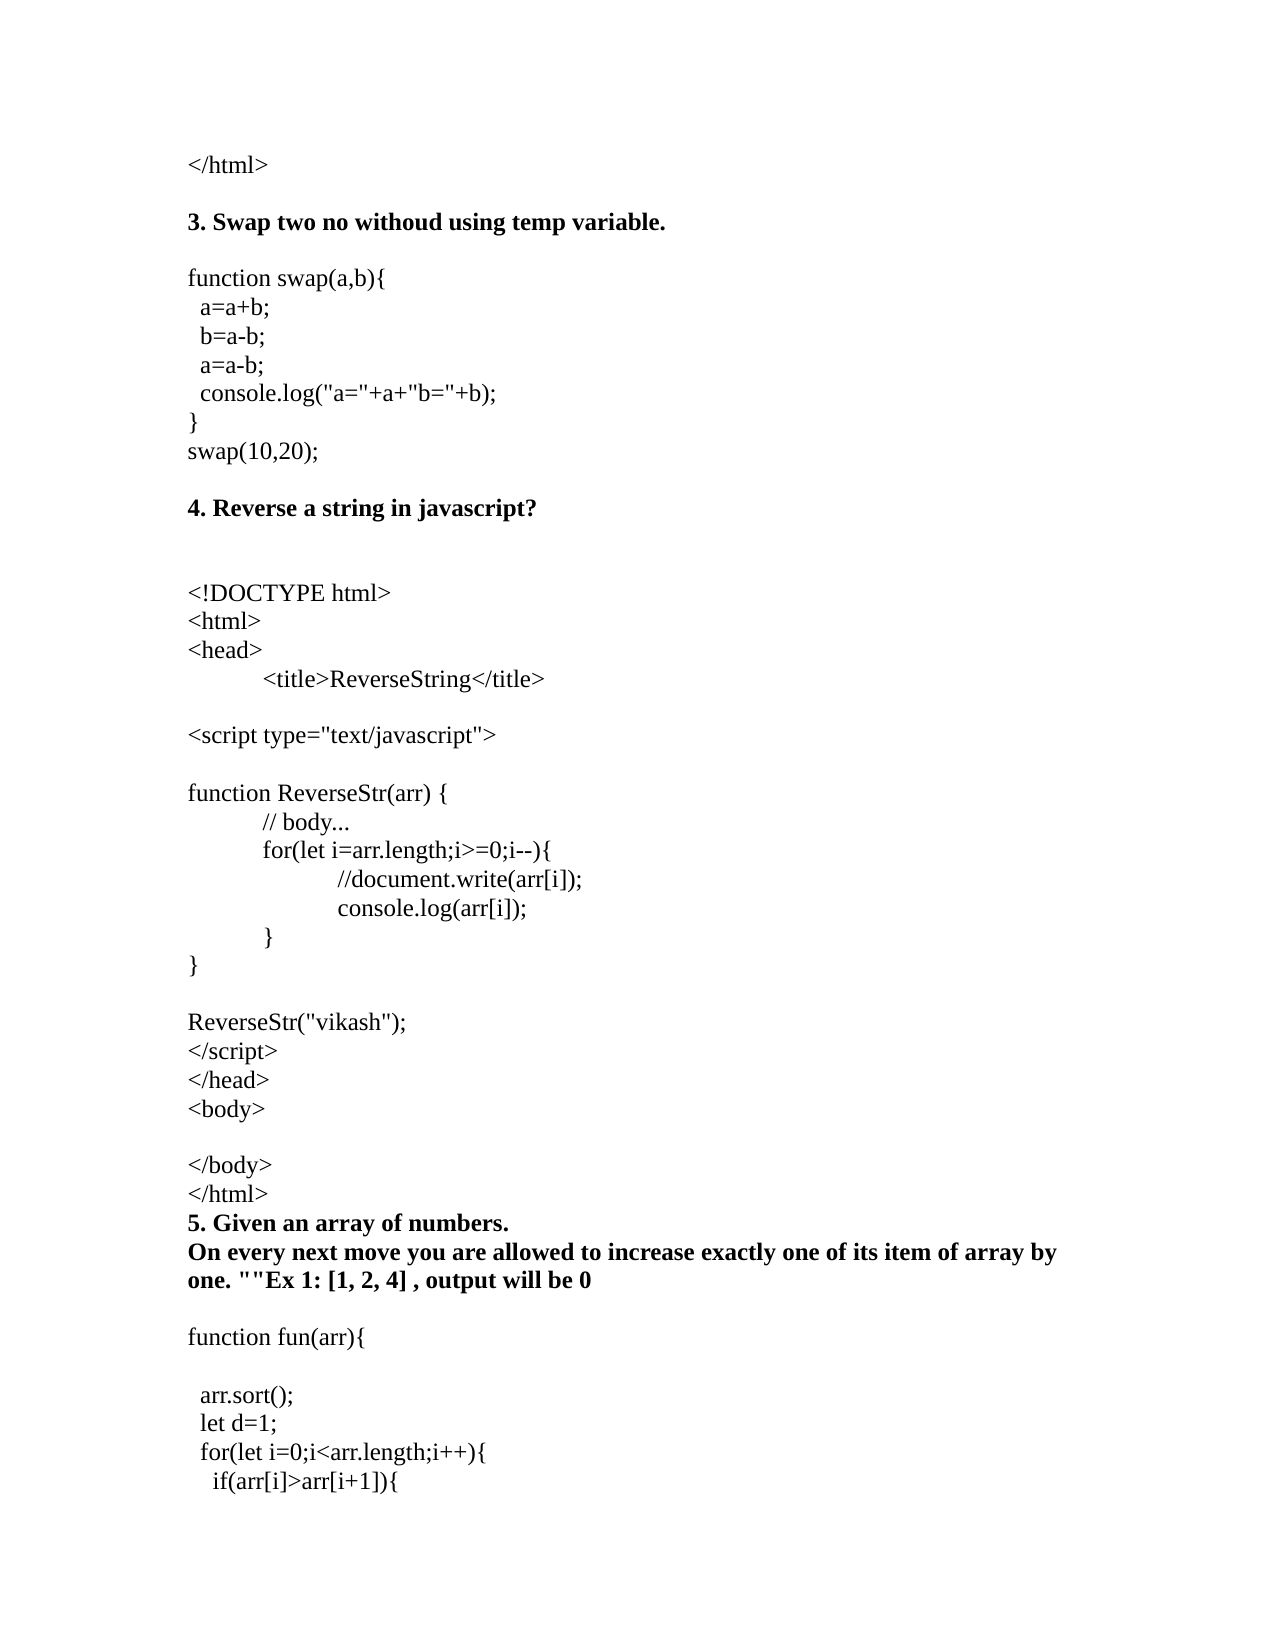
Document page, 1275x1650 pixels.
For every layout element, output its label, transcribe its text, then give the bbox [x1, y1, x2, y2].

text a=a+b; [187, 292, 1087, 321]
text </body> [187, 1150, 1087, 1179]
text </html> [187, 150, 1087, 179]
text } [187, 922, 1087, 951]
text for(let i=0;i<arr.length;i++){ [187, 1437, 1087, 1466]
text // body... [187, 807, 1087, 836]
text 3. Swap two no withoud using temp variable. [187, 207, 1087, 236]
text </html> [187, 1179, 1087, 1208]
text </script> [187, 1036, 1087, 1065]
text function ReverseStr(arr) { [187, 778, 1087, 807]
text ReverseStr("vikash"); [187, 1007, 1087, 1036]
text <body> [187, 1094, 1087, 1122]
text function swap(a,b){ [187, 263, 1087, 292]
text } [187, 951, 1087, 979]
text swap(10,20); [187, 436, 1087, 465]
text console.log(arr[i]); [187, 893, 1087, 922]
text if(arr[i]>arr[i+1]){ [187, 1466, 1087, 1495]
text arr.sort(); [187, 1380, 1087, 1408]
text <script type="text/javascript"> [187, 721, 1087, 749]
text 5. Given an array of numbers. [187, 1208, 1087, 1237]
text 4. Reverse a string in javascript? [187, 493, 1087, 522]
text <title>ReverseString</title> [187, 664, 1087, 693]
text let d=1; [187, 1408, 1087, 1437]
text <head> [187, 635, 1087, 664]
text for(let i=arr.length;i>=0;i--){ [187, 836, 1087, 864]
text a=a-b; [187, 350, 1087, 378]
text b=a-b; [187, 321, 1087, 350]
text //document.write(arr[i]); [187, 864, 1087, 893]
text <!DOCTYPE html> [187, 578, 1087, 606]
text function fun(arr){ [187, 1322, 1087, 1351]
text } [187, 407, 1087, 436]
text <html> [187, 606, 1087, 635]
text On every next move you are allowed to increase exactly one of its item of array by one. ""Ex 1: [1, 2, 4] , output will be 0 [187, 1237, 1087, 1294]
text </head> [187, 1065, 1087, 1094]
text console.log("a="+a+"b="+b); [187, 378, 1087, 407]
